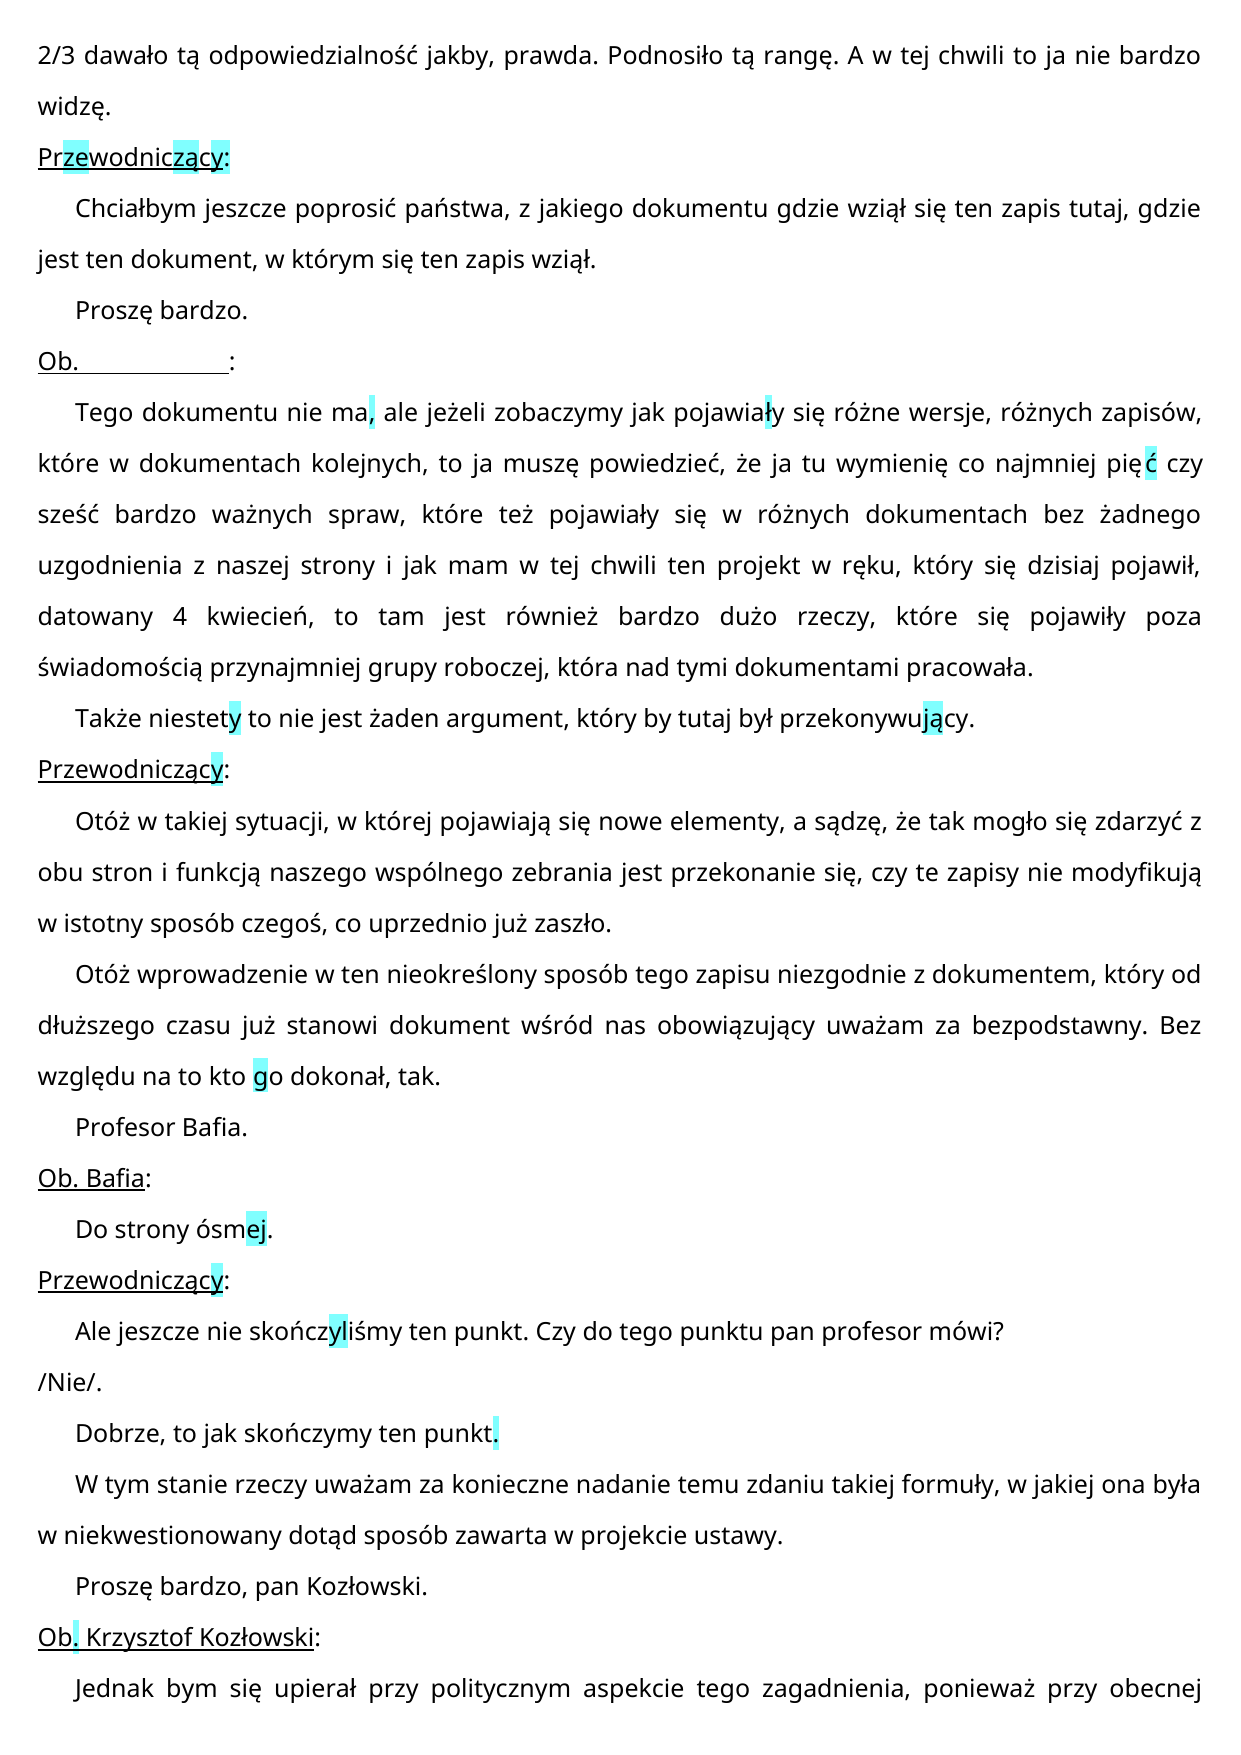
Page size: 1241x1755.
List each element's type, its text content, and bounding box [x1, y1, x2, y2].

text Także niestety to nie jest żaden argument, który by tutaj był przekonywujący. [37, 701, 1203, 735]
text Ob. : [37, 344, 1203, 378]
text Tego dokumentu nie ma, ale jeżeli zobaczymy jak pojawiały się różne wersje, różnych zapisów, które w dokumentach kolejnych, to ja muszę powiedzieć, że ja tu wymienię co najmniej pięć czy sześć bardzo ważnych spraw, które też pojawiały się w różnych dokumentach bez żadnego uzgodnienia z naszej strony i jak mam w tej chwili ten projekt w ręku, który się dzisiaj pojawił, datowany 4 kwiecień, to tam jest również bardzo dużo rzeczy, które się pojawiły poza świadomością przynajmniej grupy roboczej, która nad tymi dokumentami pracowała. [37, 395, 1203, 684]
text Otóż wprowadzenie w ten nieokreślony sposób tego zapisu niezgodnie z dokumentem, który od dłuższego czasu już stanowi dokument wśród nas obowiązujący uważam za bezpodstawny. Bez względu na to kto go dokonał, tak. [37, 956, 1203, 1092]
text Do strony ósmej. [37, 1211, 1203, 1246]
text Przewodniczący: [37, 752, 1203, 786]
text 2/3 dawało tą odpowiedzialność jakby, prawda. Podnosiło tą rangę. A w tej chwili to ja nie bardzo widzę. [37, 37, 1203, 123]
text /Nie/. [37, 1364, 1203, 1399]
text Ob. Bafia: [37, 1160, 1203, 1194]
text Przewodniczący: [37, 139, 1203, 174]
text Chciałbym jeszcze poprosić państwa, z jakiego dokumentu gdzie wziął się ten zapis tutaj, gdzie jest ten dokument, w którym się ten zapis wziął. [37, 191, 1203, 276]
text Jednak bym się upierał przy politycznym aspekcie tego zagadnienia, ponieważ przy obecnej [37, 1671, 1203, 1705]
text Ale jeszcze nie skończyliśmy ten punkt. Czy do tego punktu pan profesor mówi? [37, 1313, 1203, 1348]
text Proszę bardzo, pan Kozłowski. [37, 1569, 1203, 1603]
text Dobrze, to jak skończymy ten punkt. [37, 1416, 1203, 1450]
text Profesor Bafia. [37, 1109, 1203, 1143]
text Proszę bardzo. [37, 293, 1203, 327]
text Ob. Krzysztof Kozłowski: [37, 1620, 1203, 1654]
text Przewodniczący: [37, 1262, 1203, 1297]
text W tym stanie rzeczy uważam za konieczne nadanie temu zdaniu takiej formuły, w jakiej ona była w niekwestionowany dotąd sposób zawarta w projekcie ustawy. [37, 1467, 1203, 1552]
text Otóż w takiej sytuacji, w której pojawiają się nowe elementy, a sądzę, że tak mogło się zdarzyć z obu stron i funkcją naszego wspólnego zebrania jest przekonanie się, czy te zapisy nie modyfikują w istotny sposób czegoś, co uprzednio już zaszło. [37, 803, 1203, 939]
